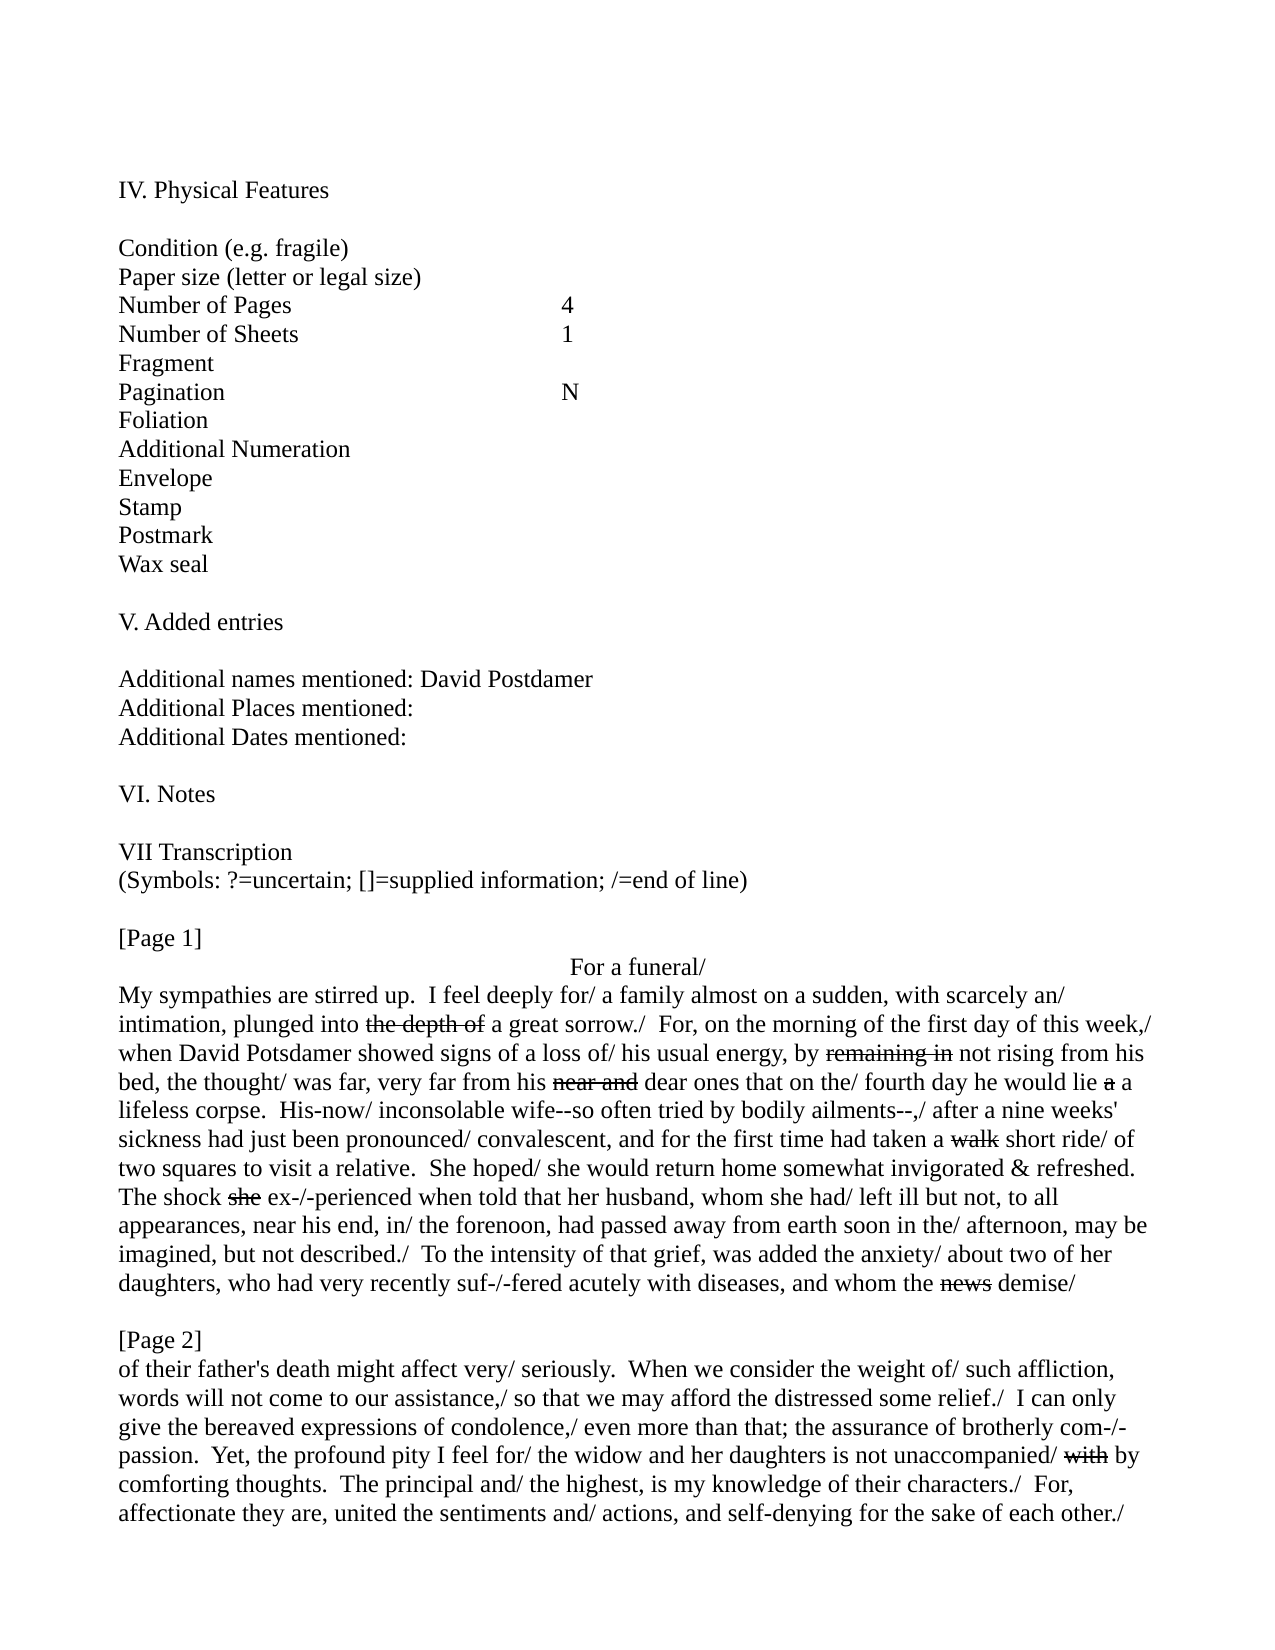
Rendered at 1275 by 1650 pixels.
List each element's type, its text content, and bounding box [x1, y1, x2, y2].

text Postma rk [118, 521, 1157, 549]
text Number of Sheets 1 [118, 319, 1157, 348]
text Foliation [118, 406, 1157, 434]
text IV. Physical Features [118, 176, 1157, 204]
text (Symbols: ?=uncertain; []=supplied information; /=end of line) [118, 866, 1157, 894]
text Wax seal [118, 549, 1157, 578]
text Envelope [118, 463, 1157, 492]
text V. Added entries [118, 607, 1157, 636]
text [Page 2] [118, 1326, 1157, 1354]
text Additional names mentioned: David Postdamer [118, 664, 1157, 693]
text My sympathies are stirred up. I feel deeply for/ a family almost on a sudden, with scarcely an/ intimation, plunged into the depth of a great sorrow./ For, on the morning of the first day of this week,/ when David Potsdamer showed signs of a loss of/ his usual energy, by remaining in not rising from his bed, the thought/ was far, very far from his near and dear ones that on the/ fourth day he would lie a a lifeless corpse. His-now/ inconsolable wife--so often tried by bodily ailments--,/ after a nine weeks' sickness had just been pronounced/ convalescent, and for the first time had taken a walk short ride/ of two squares to visit a relative. She hoped/ she would return home somewhat invigorated & refreshed. The shock she ex-/-perienced when told that her husband, whom she had/ left ill but not, to all appearances, near his end, in/ the forenoon, had passed away from earth soon in the/ afternoon, may be imagined, but not described./ To the intensity of that grief, was added the anxiety/ about two of her daughters, who had very recently suf-/-fered acutely with diseases, and whom the news demise/ [118, 981, 1157, 1297]
text Number of Pages 4 [118, 291, 1157, 319]
text of their father's death might affect very/ seriously. When we consider the weight of/ such affliction, words will not come to our assistance,/ so that we may afford the distressed some relief./ I can only give the bereaved expressions of condolence,/ even more than that; the assurance of brotherly com-/-passion. Yet, the profound pity I feel for/ the widow and her daughters is not unaccompanied/ with by comforting thoughts. The principal and/ the highest, is my knowledge of their characters./ For, affectionate they are, united the sentiments and/ actions, and self-denying for the sake of each other./ [118, 1354, 1157, 1527]
text Fragment [118, 348, 1157, 377]
text Stamp [118, 492, 1157, 521]
text VII Transcription [118, 837, 1157, 866]
text Additional Numeration [118, 434, 1157, 463]
text Additional Dates mentioned: [118, 722, 1157, 751]
text Additional Places mentioned: [118, 693, 1157, 722]
text For a funeral/ [118, 952, 1157, 981]
text Paper size (letter or legal size) [118, 262, 1157, 291]
text Pagination N [118, 377, 1157, 406]
text [Page 1] [118, 923, 1157, 952]
text Condition (e.g. fragile) [118, 233, 1157, 262]
text VI. Notes [118, 779, 1157, 808]
